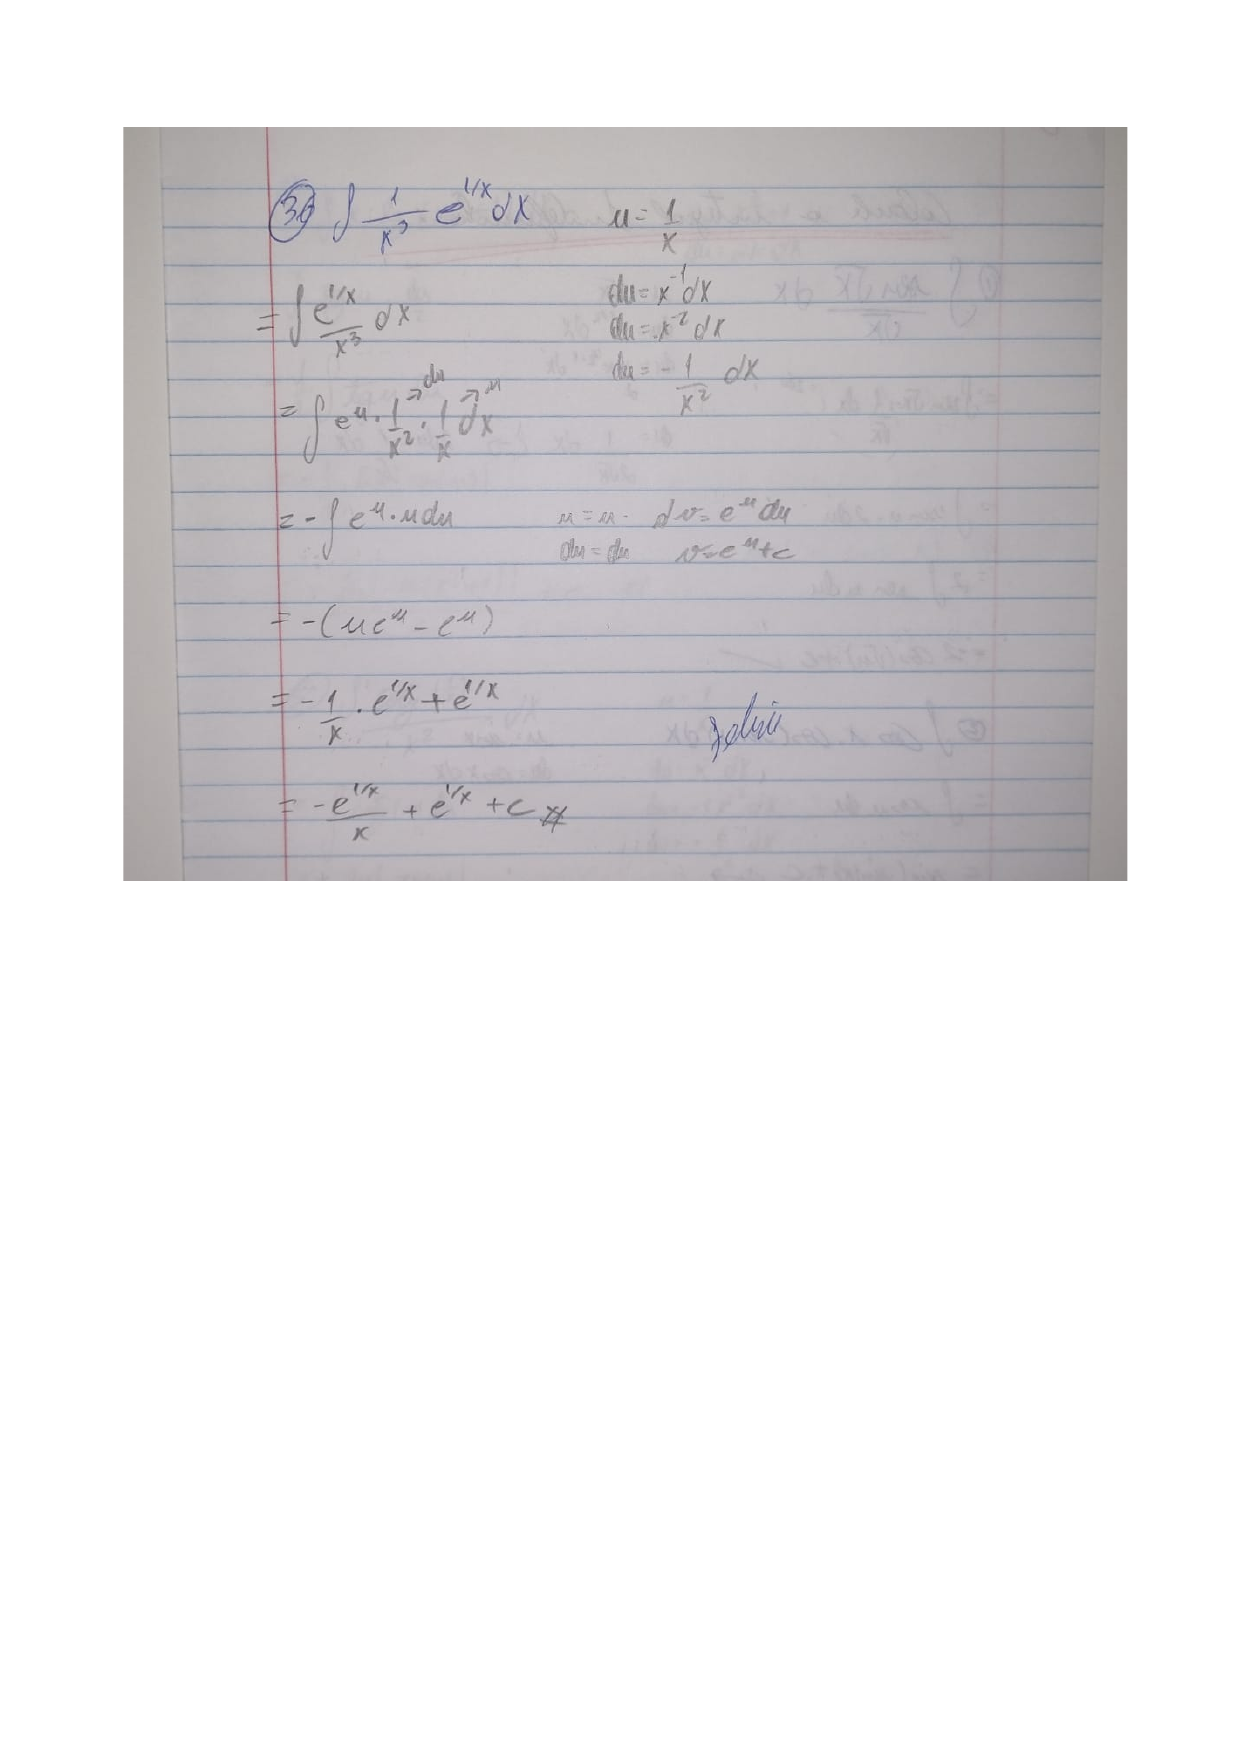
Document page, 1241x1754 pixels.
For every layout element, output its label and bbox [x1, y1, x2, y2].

picture [123, 127, 1128, 881]
